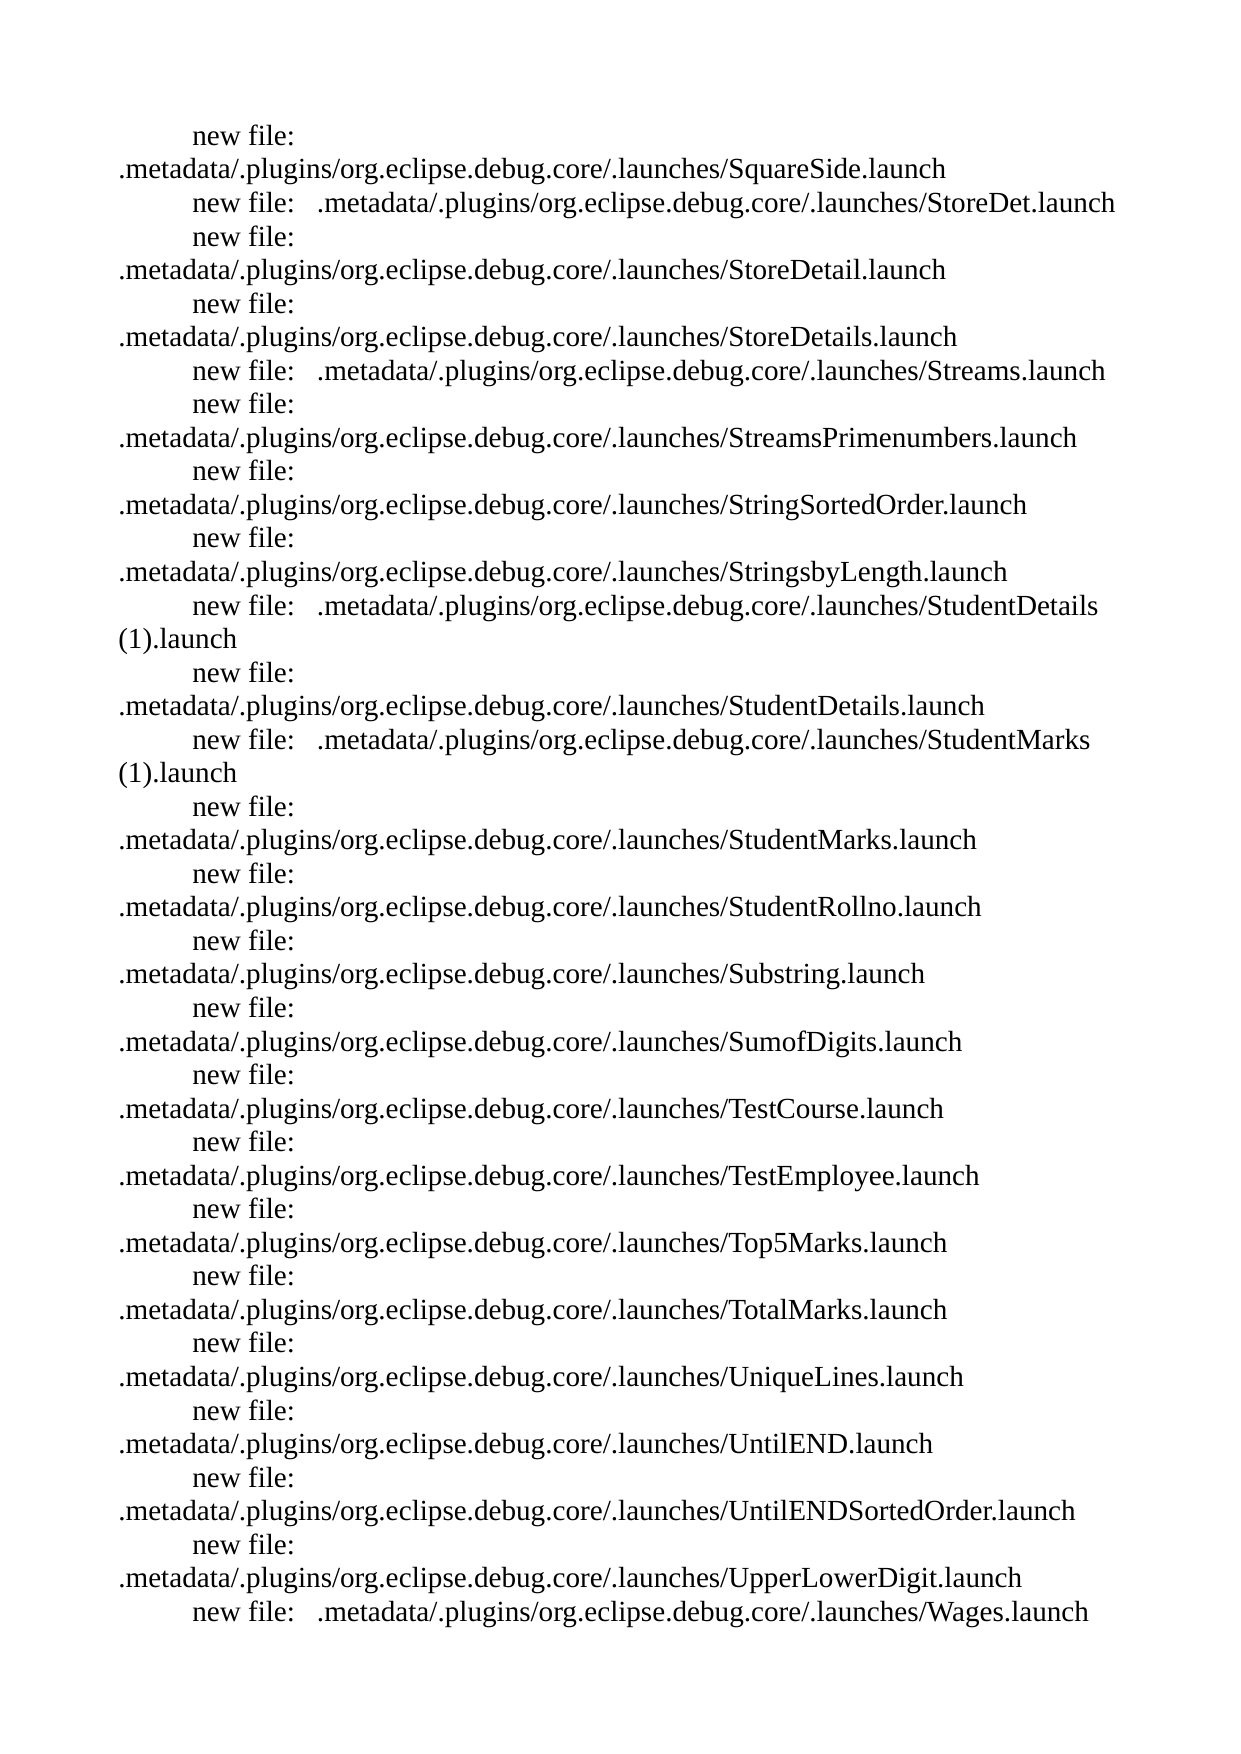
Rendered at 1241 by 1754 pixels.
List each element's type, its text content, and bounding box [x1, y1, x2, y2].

text new file: .metadata/.plugins/org.eclipse.debug.core/.launches/UntilENDSortedOrder.launch [118, 1460, 1122, 1527]
text new file: .metadata/.plugins/org.eclipse.debug.core/.launches/Substring.launch [118, 923, 1122, 990]
text new file: .metadata/.plugins/org.eclipse.debug.core/.launches/SumofDigits.launch [118, 990, 1122, 1057]
text new file: .metadata/.plugins/org.eclipse.debug.core/.launches/Streams.launch [118, 353, 1122, 386]
text new file: .metadata/.plugins/org.eclipse.debug.core/.launches/UniqueLines.launch [118, 1326, 1122, 1393]
text new file: .metadata/.plugins/org.eclipse.debug.core/.launches/StoreDet.launch [118, 185, 1122, 219]
text new file: .metadata/.plugins/org.eclipse.debug.core/.launches/TestCourse.launch [118, 1057, 1122, 1124]
text new file: .metadata/.plugins/org.eclipse.debug.core/.launches/UntilEND.launch [118, 1393, 1122, 1460]
text new file: .metadata/.plugins/org.eclipse.debug.core/.launches/StringSortedOrder.launch [118, 453, 1122, 521]
text new file: .metadata/.plugins/org.eclipse.debug.core/.launches/Wages.launch [118, 1594, 1122, 1627]
text new file: .metadata/.plugins/org.eclipse.debug.core/.launches/StringsbyLength.launch [118, 521, 1122, 588]
text new file: .metadata/.plugins/org.eclipse.debug.core/.launches/StudentDetails.launch [118, 655, 1122, 722]
text new file: .metadata/.plugins/org.eclipse.debug.core/.launches/StoreDetails.launch [118, 286, 1122, 353]
text new file: .metadata/.plugins/org.eclipse.debug.core/.launches/SquareSide.launch [118, 118, 1122, 185]
text new file: .metadata/.plugins/org.eclipse.debug.core/.launches/StudentMarks.launch [118, 789, 1122, 856]
text new file: .metadata/.plugins/org.eclipse.debug.core/.launches/TotalMarks.launch [118, 1258, 1122, 1326]
text new file: .metadata/.plugins/org.eclipse.debug.core/.launches/StoreDetail.launch [118, 219, 1122, 286]
text new file: .metadata/.plugins/org.eclipse.debug.core/.launches/StreamsPrimenumbers.launch [118, 386, 1122, 453]
text new file: .metadata/.plugins/org.eclipse.debug.core/.launches/StudentRollno.launch [118, 856, 1122, 923]
text new file: .metadata/.plugins/org.eclipse.debug.core/.launches/UpperLowerDigit.launch [118, 1527, 1122, 1594]
text new file: .metadata/.plugins/org.eclipse.debug.core/.launches/StudentDetails (1).launch [118, 588, 1122, 655]
text new file: .metadata/.plugins/org.eclipse.debug.core/.launches/StudentMarks (1).launch [118, 722, 1122, 789]
text new file: .metadata/.plugins/org.eclipse.debug.core/.launches/TestEmployee.launch [118, 1124, 1122, 1191]
text new file: .metadata/.plugins/org.eclipse.debug.core/.launches/Top5Marks.launch [118, 1191, 1122, 1258]
